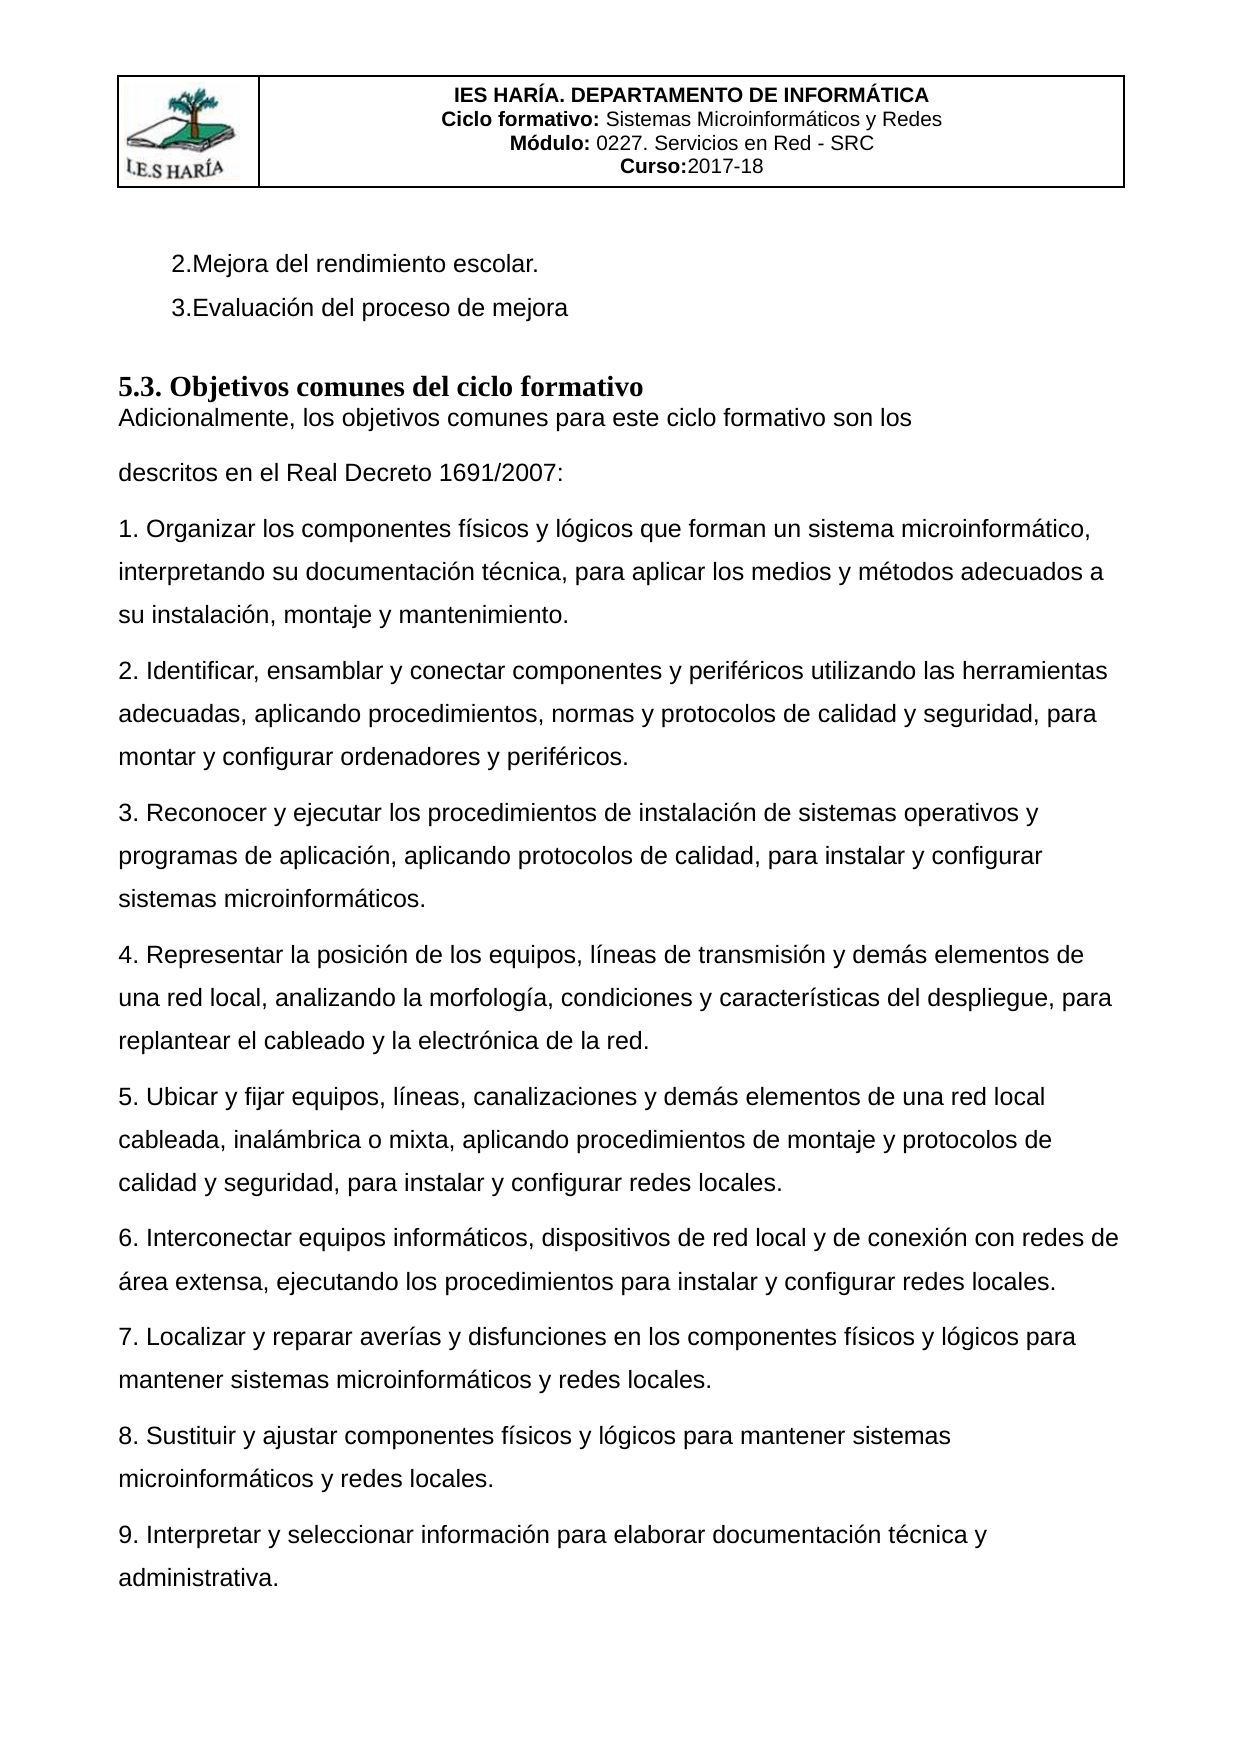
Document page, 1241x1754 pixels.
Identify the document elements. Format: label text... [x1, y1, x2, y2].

text 7. Localizar y reparar averías y disfunciones en los componentes físicos y lógicos para mantener sistemas microinformáticos y redes locales. [118, 1322, 1122, 1394]
subtitle 5.3. Objetivos comunes del ciclo formativo [118, 369, 1122, 403]
list Evaluación del proceso de mejora [171, 293, 1122, 321]
picture [123, 82, 241, 180]
text 6. Interconectar equipos informáticos, dispositivos de red local y de conexión con redes de área extensa, ejecutando los procedimientos para instalar y configurar redes locales. [118, 1223, 1122, 1295]
list Mejora del rendimiento escolar. [171, 249, 1122, 278]
text descritos en el Real Decreto 1691/2007: [118, 458, 1122, 487]
text 1. Organizar los componentes físicos y lógicos que forman un sistema microinformático, interpretando su documentación técnica, para aplicar los medios y métodos adecuados a su instalación, montaje y mantenimiento. [118, 514, 1122, 629]
text 2. Identificar, ensamblar y conectar componentes y periféricos utilizando las herramientas adecuadas, aplicando procedimientos, normas y protocolos de calidad y seguridad, para montar y configurar ordenadores y periféricos. [118, 656, 1122, 771]
text 4. Representar la posición de los equipos, líneas de transmisión y demás elementos de una red local, analizando la morfología, condiciones y características del despliegue, para replantear el cableado y la electrónica de la red. [118, 940, 1122, 1055]
text 8. Sustituir y ajustar componentes físicos y lógicos para mantener sistemas microinformáticos y redes locales. [118, 1421, 1122, 1493]
text 3. Reconocer y ejecutar los procedimientos de instalación de sistemas operativos y programas de aplicación, aplicando protocolos de calidad, para instalar y configurar sistemas microinformáticos. [118, 798, 1122, 913]
text 9. Interpretar y seleccionar información para elaborar documentación técnica y administrativa. [118, 1520, 1122, 1592]
text Adicionalmente, los objetivos comunes para este ciclo formativo son los [118, 403, 1122, 432]
text 5. Ubicar y fijar equipos, líneas, canalizaciones y demás elementos de una red local cableada, inalámbrica o mixta, aplicando procedimientos de montaje y protocolos de calidad y seguridad, para instalar y configurar redes locales. [118, 1082, 1122, 1197]
